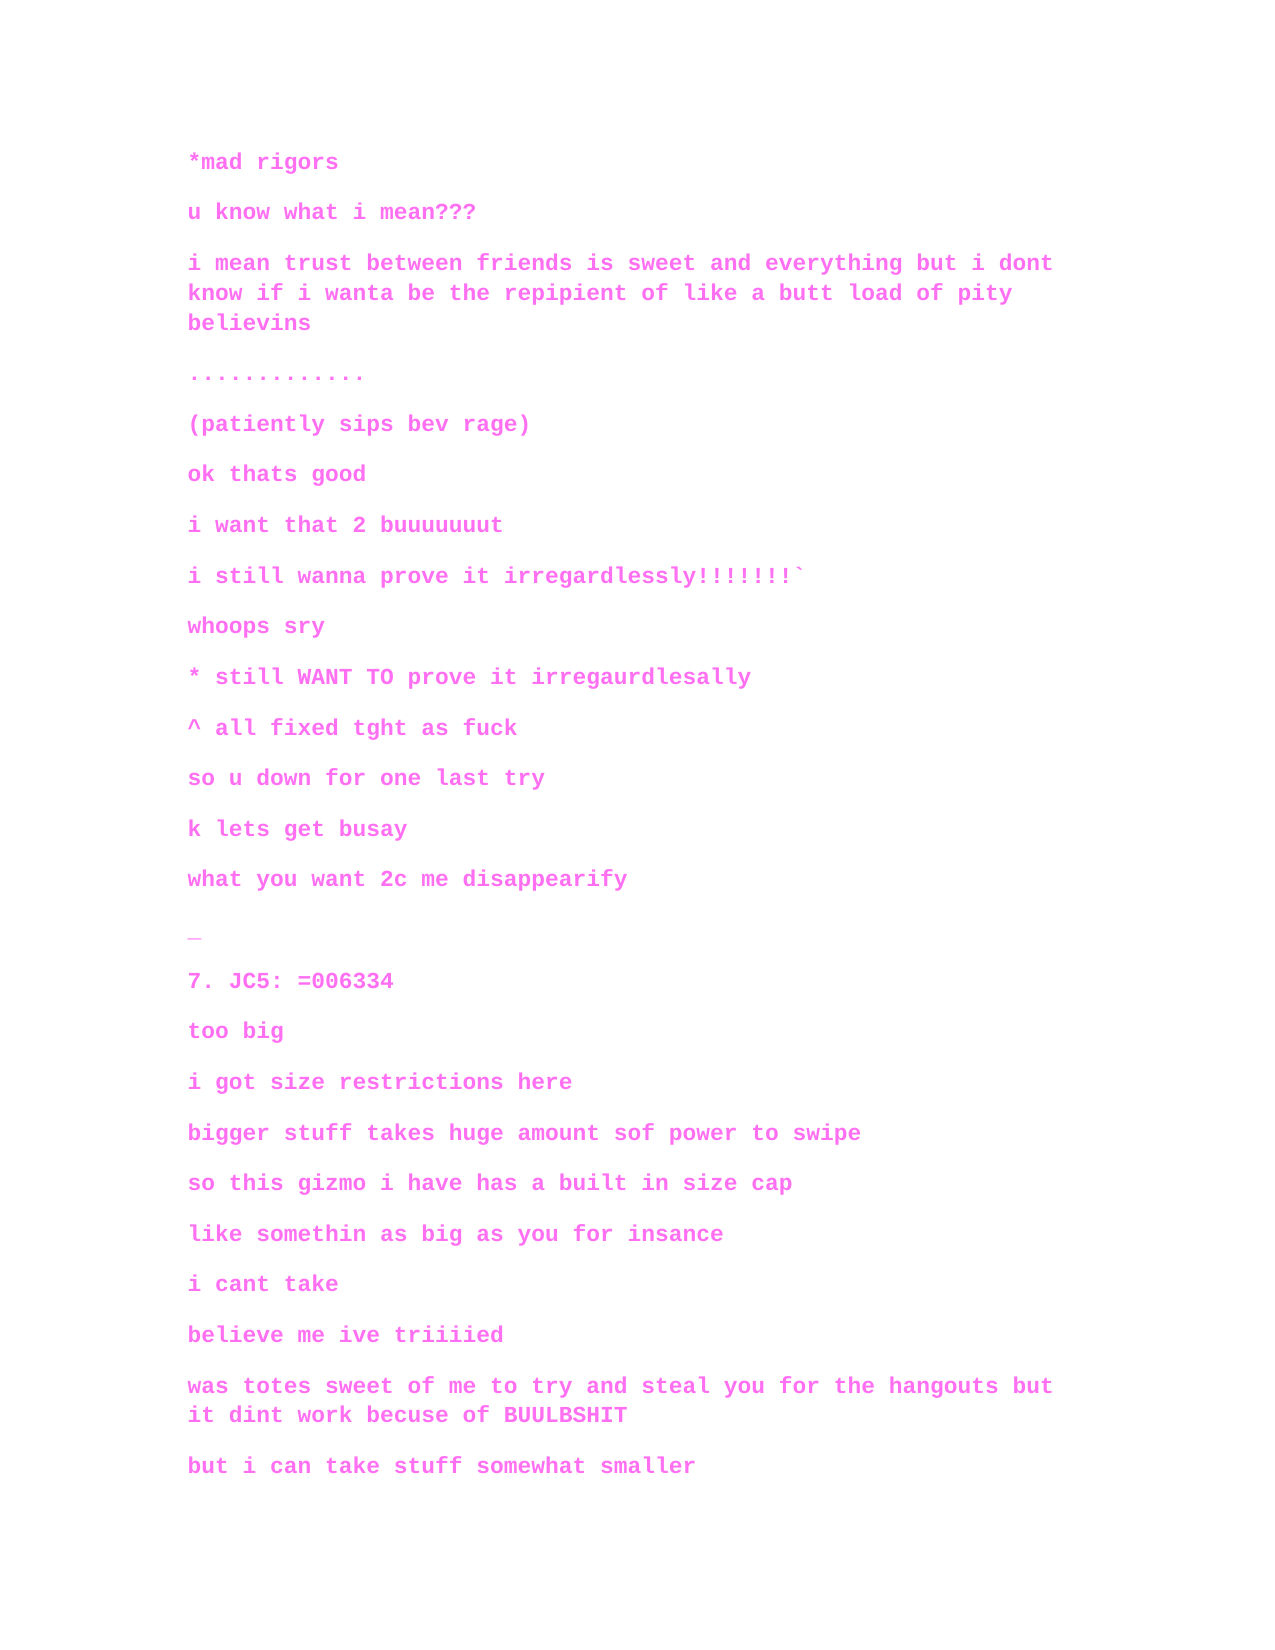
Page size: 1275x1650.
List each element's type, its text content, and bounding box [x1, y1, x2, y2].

text ............. [187, 361, 1087, 387]
text u know what i mean??? [187, 201, 1087, 227]
text * still WANT TO prove it irregaurdlesally [187, 665, 1087, 691]
text so this gizmo i have has a built in size cap [187, 1171, 1087, 1197]
text too big [187, 1019, 1087, 1046]
text i want that 2 buuuuuuut [187, 513, 1087, 539]
text i cant take [187, 1273, 1087, 1299]
text whoops sry [187, 614, 1087, 641]
text was totes sweet of me to try and steal you for the hangouts but it dint work becuse of BUULBSHIT [187, 1374, 1087, 1430]
text like somethin as big as you for insance [187, 1222, 1087, 1248]
text ^ all fixed tght as fuck [187, 716, 1087, 742]
text i still wanna prove it irregardlessly!!!!!!!` [187, 564, 1087, 590]
text _ [187, 918, 1087, 944]
text believe me ive triiiied [187, 1323, 1087, 1349]
text 7. JC5: =006334 [187, 969, 1087, 995]
text what you want 2c me disappearify [187, 868, 1087, 894]
text (patiently sips bev rage) [187, 412, 1087, 438]
text but i can take stuff somewhat smaller [187, 1454, 1087, 1480]
text k lets get busay [187, 817, 1087, 843]
text *mad rigors [187, 150, 1087, 176]
text i mean trust between friends is sweet and everything but i dont know if i wanta be the repipient of like a butt load of pity believins [187, 251, 1087, 337]
text bigger stuff takes huge amount sof power to swipe [187, 1121, 1087, 1147]
text ok thats good [187, 463, 1087, 489]
text so u down for one last try [187, 766, 1087, 792]
text i got size restrictions here [187, 1070, 1087, 1096]
